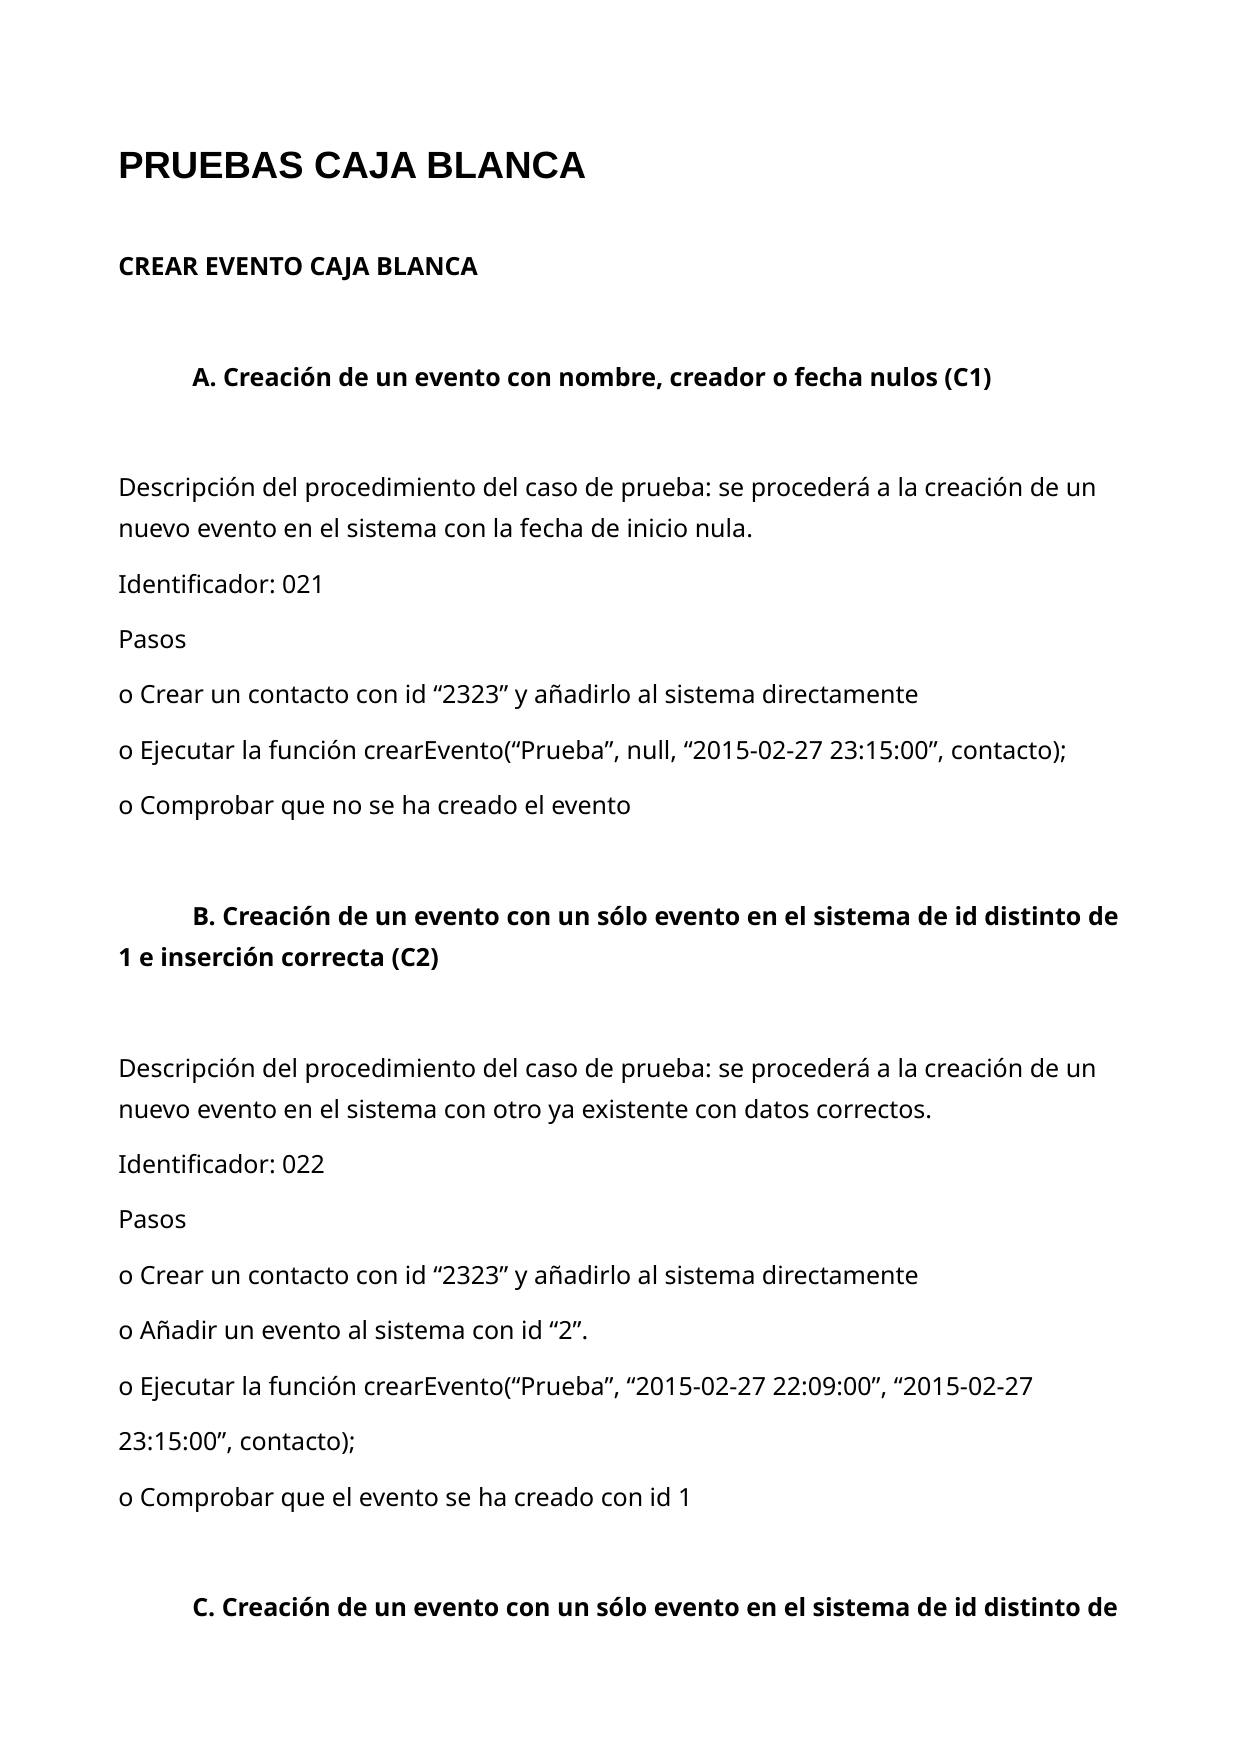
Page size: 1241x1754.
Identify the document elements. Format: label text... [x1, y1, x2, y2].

text Identificador: 021 [118, 566, 1122, 600]
text o Crear un contacto con id “2323” y añadirlo al sistema directamente [118, 1257, 1122, 1292]
text 23:15:00”, contacto); [118, 1424, 1122, 1458]
text o Comprobar que el evento se ha creado con id 1 [118, 1479, 1122, 1513]
text Descripción del procedimiento del caso de prueba: se procederá a la creación de un nuevo evento en el sistema con otro ya existente con datos correctos. [118, 1050, 1122, 1125]
text o Ejecutar la función crearEvento(“Prueba”, null, “2015-02-27 23:15:00”, contacto); [118, 732, 1122, 767]
text CREAR EVENTO CAJA BLANCA [118, 248, 1122, 282]
text Pasos [118, 1202, 1122, 1236]
text o Comprobar que no se ha creado el evento [118, 788, 1122, 822]
text Identificador: 022 [118, 1147, 1122, 1181]
text B. Creación de un evento con un sólo evento en el sistema de id distinto de 1 e inserción correcta (C2) [118, 899, 1122, 974]
text o Ejecutar la función crearEvento(“Prueba”, “2015-02-27 22:09:00”, “2015-02-27 [118, 1368, 1122, 1402]
text o Crear un contacto con id “2323” y añadirlo al sistema directamente [118, 677, 1122, 711]
text Descripción del procedimiento del caso de prueba: se procederá a la creación de un nuevo evento en el sistema con la fecha de inicio nula. [118, 470, 1122, 545]
text C. Creación de un evento con un sólo evento en el sistema de id distinto de [118, 1590, 1122, 1624]
text Pasos [118, 622, 1122, 656]
text o Añadir un evento al sistema con id “2”. [118, 1313, 1122, 1347]
text A. Creación de un evento con nombre, creador o fecha nulos (C1) [118, 359, 1122, 393]
subtitle PRUEBAS CAJA BLANCA [118, 143, 1122, 187]
